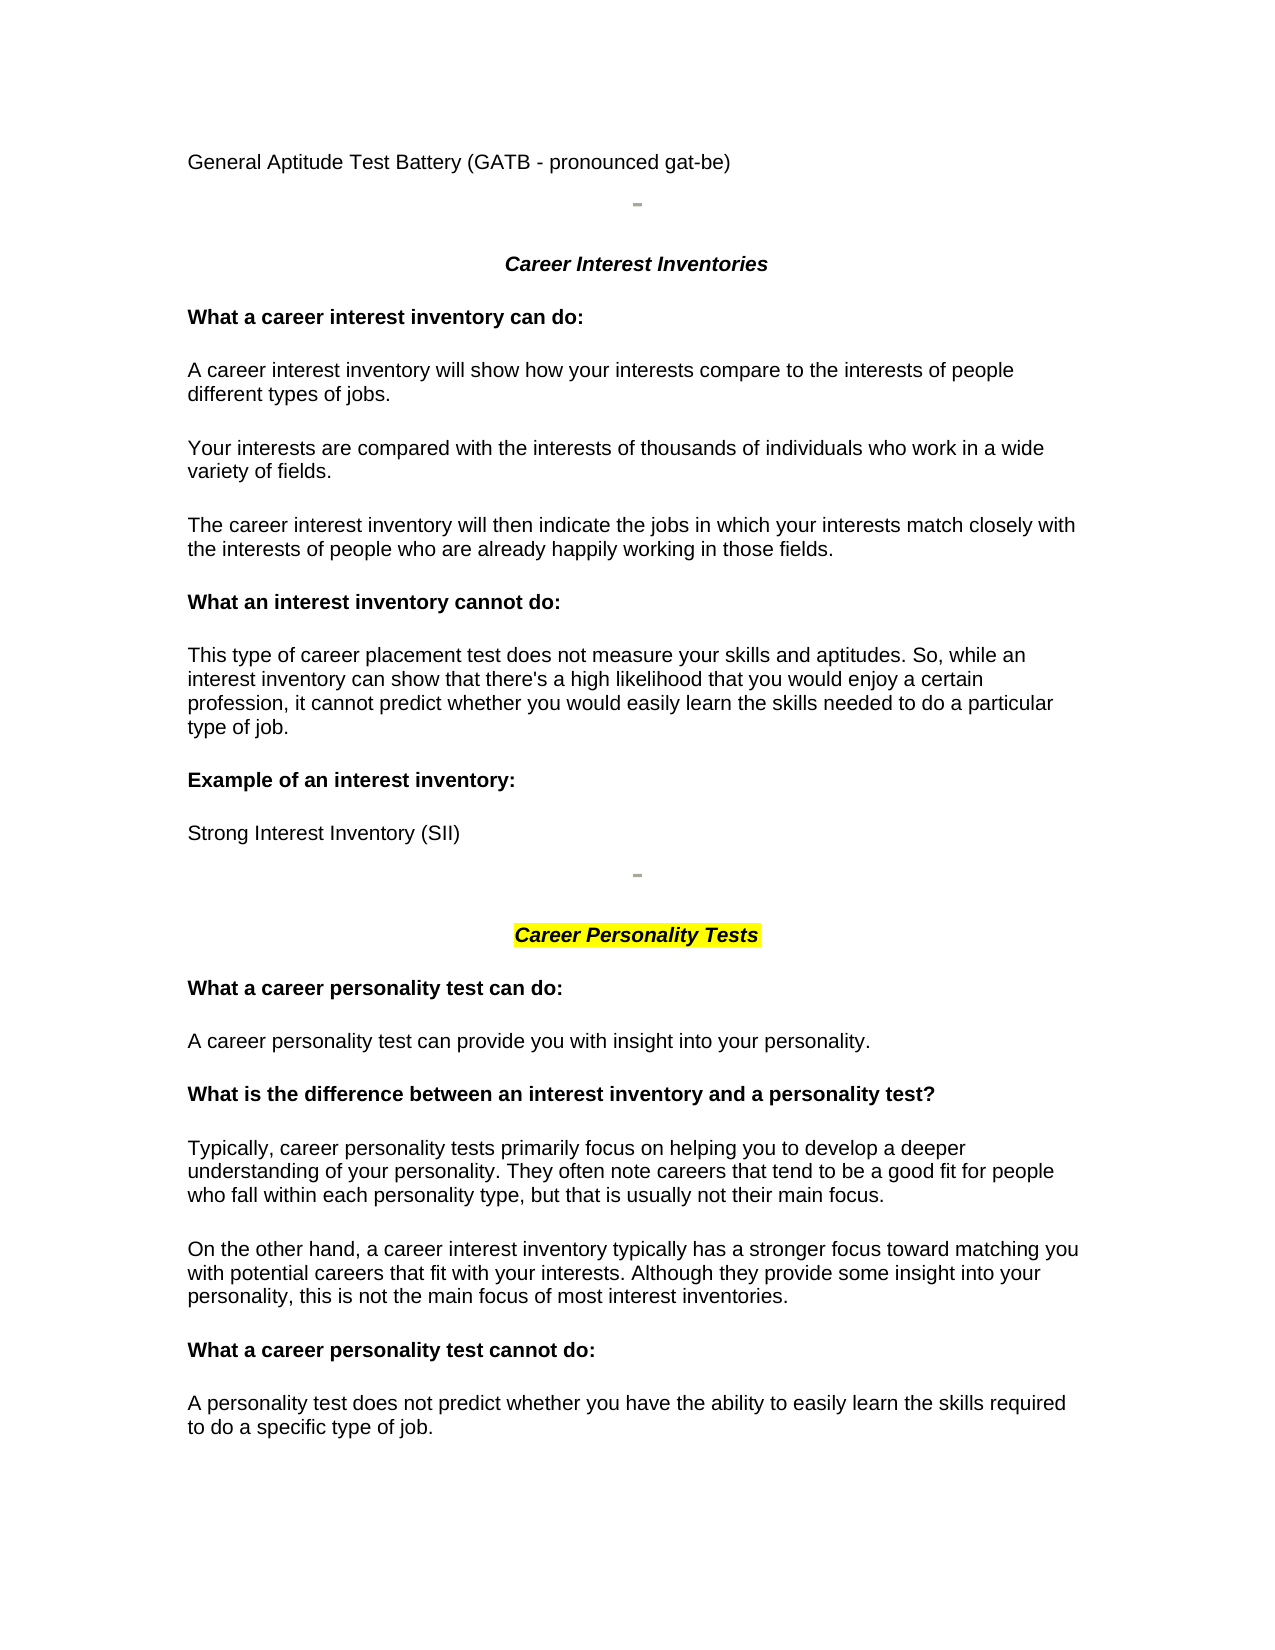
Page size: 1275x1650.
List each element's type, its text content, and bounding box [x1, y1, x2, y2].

subtitle Career Personality Tests [187, 923, 1088, 947]
text A career interest inventory will show how your interests compare to the interests of people different types of jobs. [187, 358, 1088, 406]
text What a career personality test cannot do: [187, 1337, 1088, 1361]
text A career personality test can provide you with insight into your personality. [187, 1029, 1088, 1053]
text On the other hand, a career interest inventory typically has a stronger focus toward matching you with potential careers that fit with your interests. Although they provide some insight into your personality, this is not the main focus of most interest inventories. [187, 1236, 1088, 1308]
text Example of an interest inventory: [187, 768, 1088, 792]
text What an interest inventory cannot do: [187, 589, 1088, 613]
text The career interest inventory will then indicate the jobs in which your interests match closely with the interests of people who are already happily working in those fields. [187, 512, 1088, 560]
subtitle Career Interest Inventories [187, 252, 1088, 276]
text General Aptitude Test Battery (GATB - pronounced gat-be) [187, 150, 1088, 174]
text Your interests are compared with the interests of thousands of individuals who work in a wide variety of fields. [187, 435, 1088, 483]
text What a career personality test can do: [187, 976, 1088, 1000]
text Typically, career personality tests primarily focus on helping you to develop a deeper understanding of your personality. They often note careers that tend to be a good fit for people who fall within each personality type, but that is usually not their main focus. [187, 1135, 1088, 1207]
text A personality test does not predict whether you have the ability to easily learn the skills required to do a specific type of job. [187, 1391, 1088, 1438]
text This type of career placement test does not measure your skills and aptitudes. So, while an interest inventory can show that there's a high likelihood that you would enjoy a certain profession, it cannot predict whether you would easily learn the skills needed to do a particular type of job. [187, 643, 1088, 738]
text Strong Interest Inventory (SII) [187, 821, 1088, 845]
text What is the difference between an interest inventory and a personality test? [187, 1082, 1088, 1106]
text What a career interest inventory can do: [187, 305, 1088, 329]
